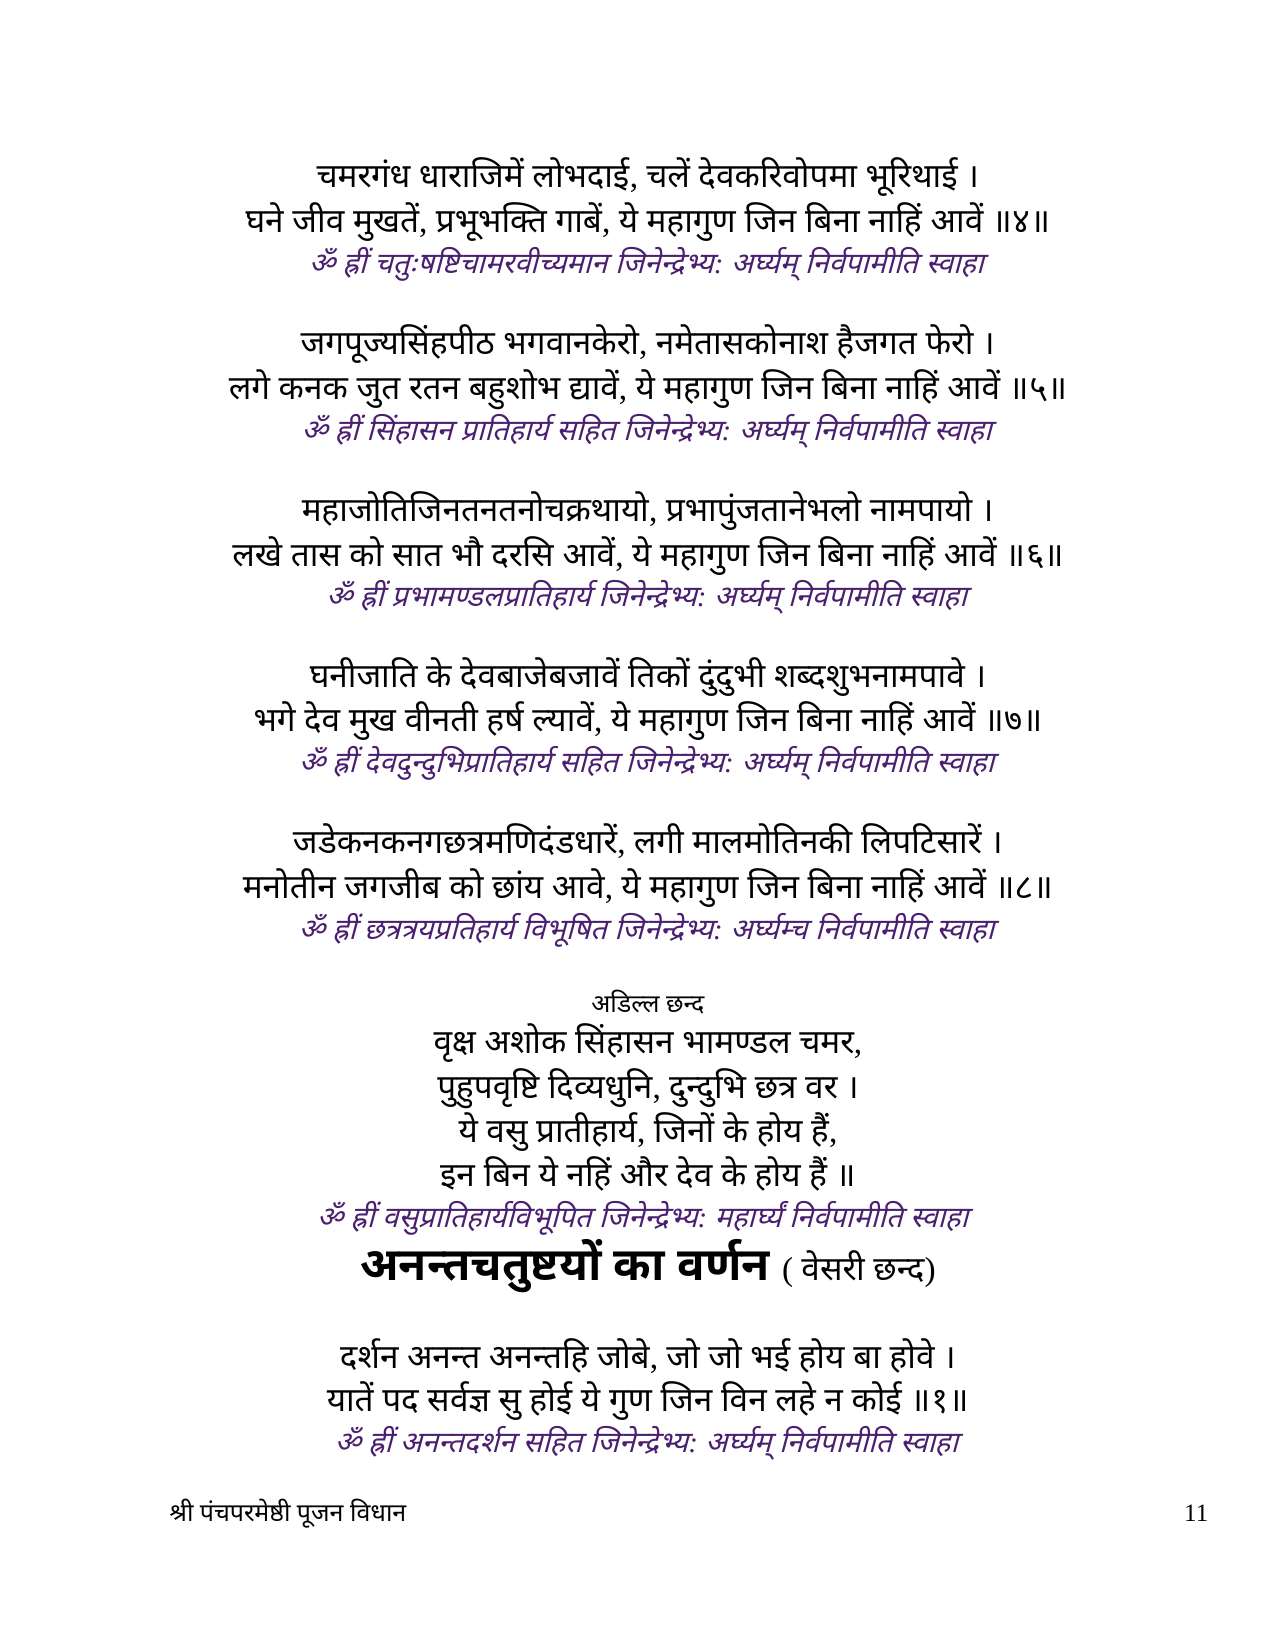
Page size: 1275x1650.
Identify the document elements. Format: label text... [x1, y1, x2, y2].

text महाजोतिजिनतनतनोचक्रथायो, प्रभापुंजतानेभलो नामपायो । लखे तास को सात भौ दरसि आवें, ये महागुण जिन बिना नाहिं आवें ॥६॥ ॐ ह्रीं प्रभामण्डलप्रातिहार्य जिनेन्द्रेभ्य: अर्घ्यम् निर्वपामीति स्वाहा [87, 452, 1208, 619]
text अडिल्ल छन्द वृक्ष अशोक सिंहासन भामण्डल चमर, पुहुपवृष्टि दिव्यधुनि, दुन्दुभि छत्र वर । ये वसु प्रातीहार्य, जिनों के होय हैं, इन बिन ये नहिं और देव के होय हैं ॥ ॐ ह्रीं वसुप्रातिहार्यविभूपित जिनेन्द्रेभ्य: महार्घ्यं निर्वपामीति स्वाहा अनन्तचतुष्टयों का वर्णन ( वेसरी छन्द) [87, 951, 1208, 1299]
text जगपूज्यसिंहपीठ भगवानकेरो, नमेतासकोनाश हैजगत फेरो । लगे कनक जुत रतन बहुशोभ द्यावें, ये महागुण जिन बिना नाहिं आवें ॥५॥ ॐ ह्रीं सिंहासन प्रातिहार्य सहित जिनेन्द्रेभ्य: अर्घ्यम् निर्वपामीति स्वाहा [87, 285, 1208, 452]
text चमरगंध धाराजिमें लोभदाई, चलें देवकरिवोपमा भूरिथाई । घने जीव मुखतें, प्रभूभक्ति गाबें, ये महागुण जिन बिना नाहिं आवें ॥४॥ ॐ ह्रीं चतुःषष्टिचामरवीच्यमान जिनेन्द्रेभ्य: अर्घ्यम् निर्वपामीति स्वाहा [87, 118, 1208, 285]
text दर्शन अनन्त अनन्तहि जोबे, जो जो भई होय बा होवे । यातें पद सर्वज्ञ सु होई ये गुण जिन विन लहे न कोई ॥१॥ ॐ ह्रीं अनन्तदर्शन सहित जिनेन्द्रेभ्य: अर्घ्यम् निर्वपामीति स्वाहा [87, 1299, 1208, 1464]
text घनीजाति के देवबाजेबजावें तिकों दुंदुभी शब्दशुभनामपावे । भगे देव मुख वीनती हर्ष ल्यावें, ये महागुण जिन बिना नाहिं आवें ॥७॥ ॐ ह्रीं देवदुन्दुभिप्रातिहार्य सहित जिनेन्द्रेभ्य: अर्घ्यम् निर्वपामीति स्वाहा [87, 619, 1208, 784]
text जडेकनकनगछत्रमणिदंडधारें, लगी मालमोतिनकी लिपटिसारें । मनोतीन जगजीब को छांय आवे, ये महागुण जिन बिना नाहिं आवें ॥८॥ ॐ ह्रीं छत्रत्रयप्रतिहार्य विभूषित जिनेन्द्रेभ्य: अर्घ्यम्च निर्वपामीति स्वाहा [87, 784, 1208, 951]
